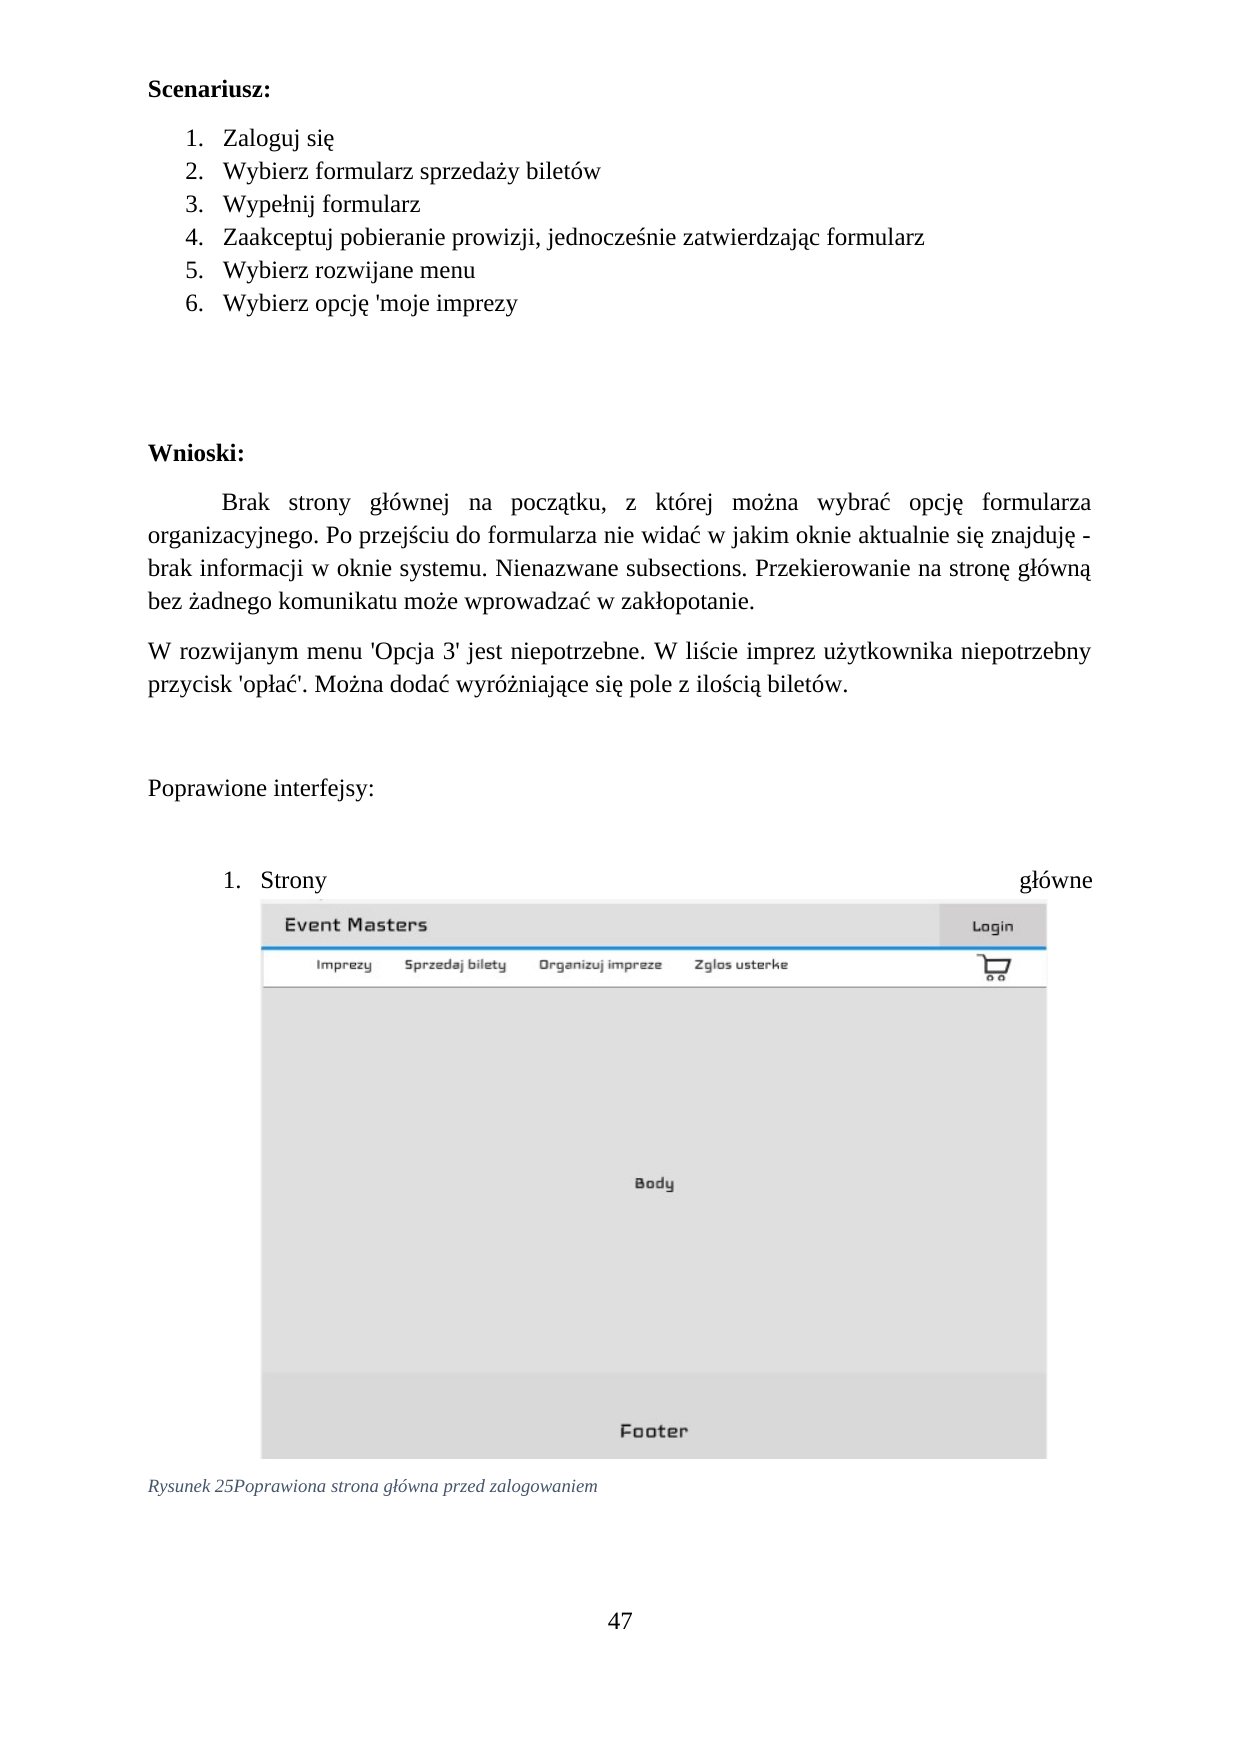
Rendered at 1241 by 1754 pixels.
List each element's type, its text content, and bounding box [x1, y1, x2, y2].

text Rysunek 25Poprawiona strona główna przed zalogowaniem [148, 1475, 1093, 1496]
text Brak strony głównej na początku, z której można wybrać opcję formularza organizacyjnego. Po przejściu do formularza nie widać w jakim oknie aktualnie się znajduję - brak informacji w oknie systemu. Nienazwane subsections. Przekierowanie na stronę główną bez żadnego komunikatu może wprowadzać w zakłopotanie. [148, 487, 1093, 615]
list Wybierz opcję 'moje imprezy [185, 288, 1093, 317]
list Wybierz formularz sprzedaży biletów [185, 156, 1093, 185]
list Strony główne [223, 861, 1093, 1454]
list Wybierz rozwijane menu [185, 256, 1093, 284]
text W rozwijanym menu 'Opcja 3' jest niepotrzebne. W liście imprez użytkownika niepotrzebny przycisk 'opłać'. Można dodać wyróżniające się pole z ilością biletów. [148, 636, 1093, 698]
text Scenariusz: [148, 74, 1093, 102]
list Zaloguj się [185, 123, 1093, 152]
subtitle Poprawione interfejsy: [148, 773, 1093, 801]
list Wypełnij formularz [185, 189, 1093, 218]
list Zaakceptuj pobieranie prowizji, jednocześnie zatwierdzając formularz [185, 222, 1093, 251]
text Wnioski: [148, 438, 1093, 466]
